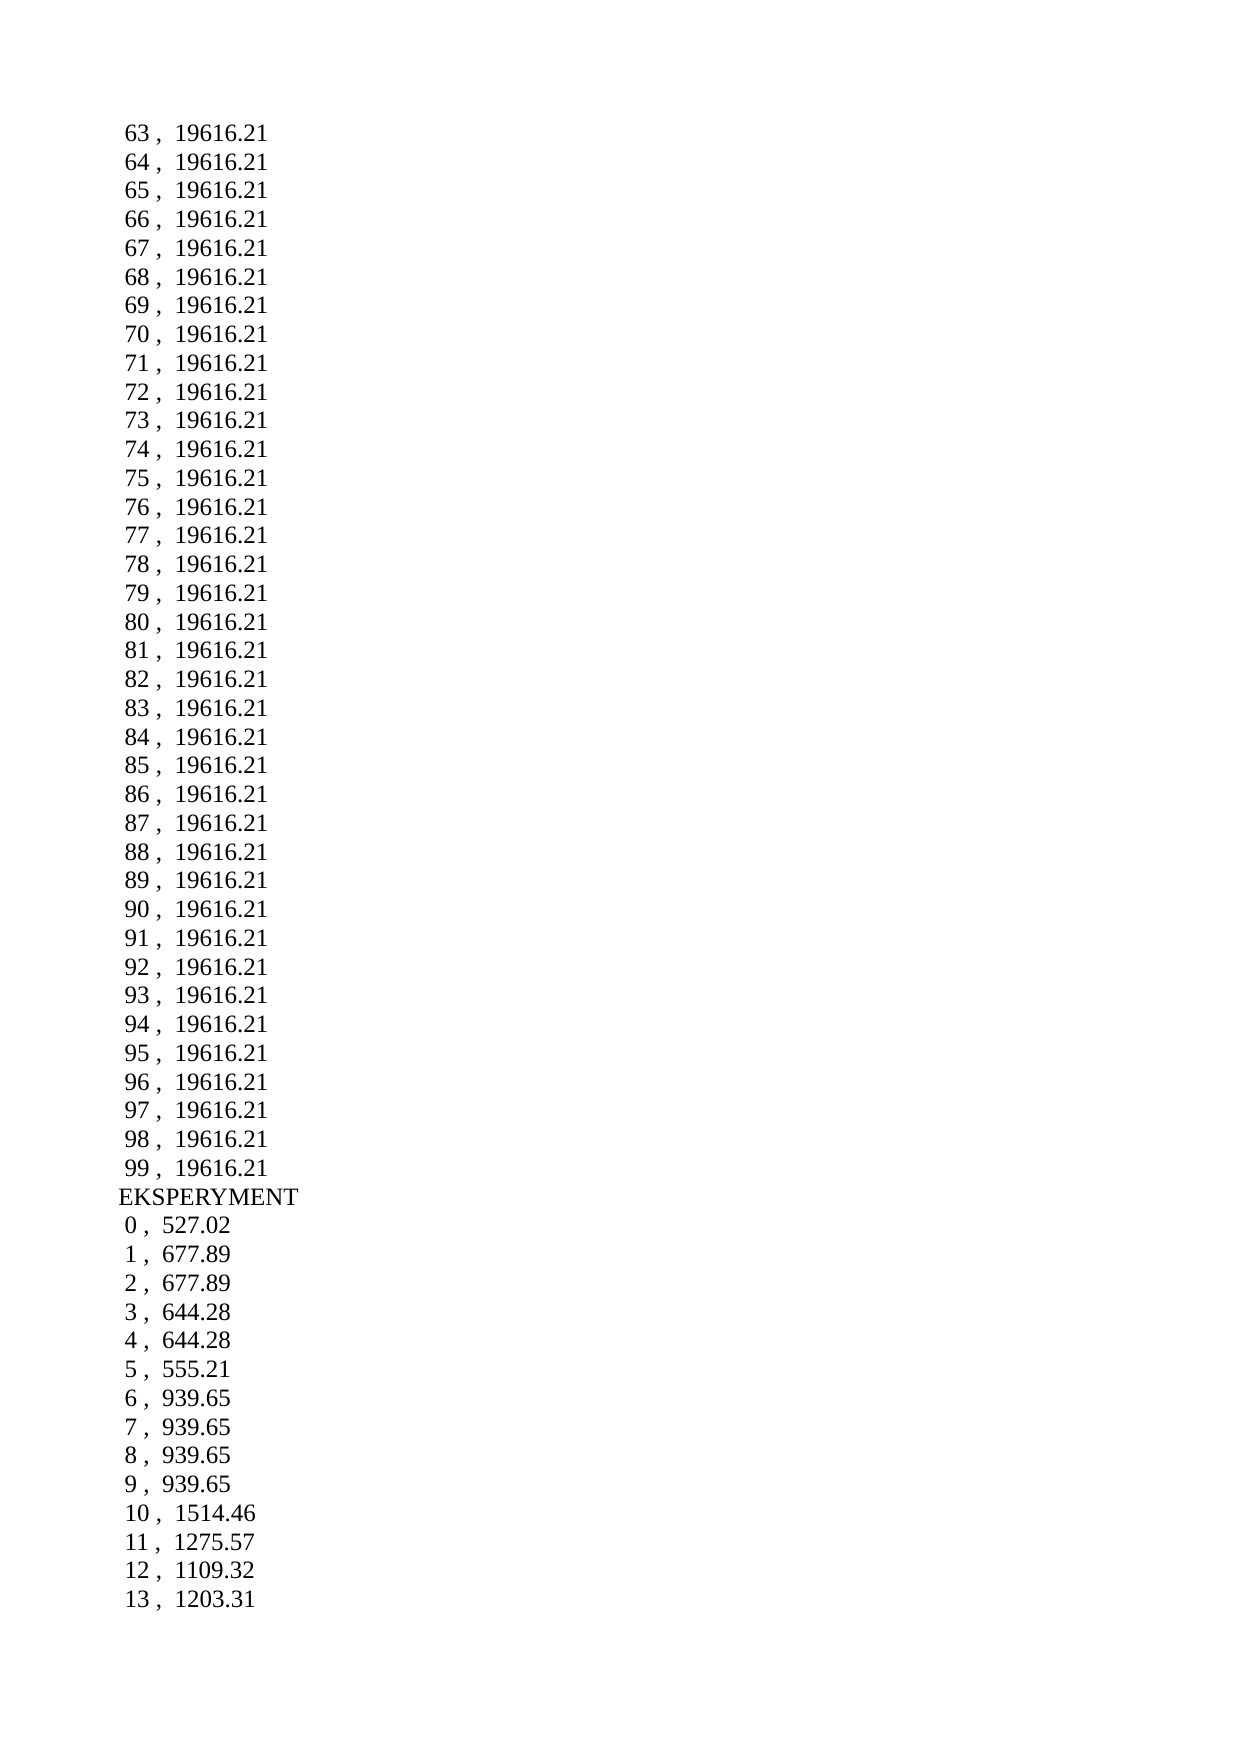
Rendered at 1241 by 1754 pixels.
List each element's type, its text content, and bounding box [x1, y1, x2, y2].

text 74 , 19616.21 [118, 434, 1122, 463]
text 2 , 677.89 [118, 1268, 1122, 1297]
text 7 , 939.65 [118, 1412, 1122, 1441]
text 66 , 19616.21 [118, 204, 1122, 233]
text 79 , 19616.21 [118, 578, 1122, 607]
text 84 , 19616.21 [118, 722, 1122, 751]
text 11 , 1275.57 [118, 1527, 1122, 1556]
text 93 , 19616.21 [118, 981, 1122, 1009]
text 65 , 19616.21 [118, 176, 1122, 204]
text 97 , 19616.21 [118, 1096, 1122, 1124]
text 5 , 555.21 [118, 1354, 1122, 1383]
text 92 , 19616.21 [118, 952, 1122, 981]
text 63 , 19616.21 [118, 118, 1122, 147]
text 88 , 19616.21 [118, 837, 1122, 866]
text 75 , 19616.21 [118, 463, 1122, 492]
text 3 , 644.28 [118, 1297, 1122, 1326]
text 13 , 1203.31 [118, 1584, 1122, 1613]
text 6 , 939.65 [118, 1383, 1122, 1412]
text 76 , 19616.21 [118, 492, 1122, 521]
text 67 , 19616.21 [118, 233, 1122, 262]
text 73 , 19616.21 [118, 406, 1122, 434]
text 94 , 19616.21 [118, 1009, 1122, 1038]
text 96 , 19616.21 [118, 1067, 1122, 1096]
text 87 , 19616.21 [118, 808, 1122, 837]
text 91 , 19616.21 [118, 923, 1122, 952]
text 81 , 19616.21 [118, 636, 1122, 664]
text 90 , 19616.21 [118, 894, 1122, 923]
text 99 , 19616.21 [118, 1153, 1122, 1182]
text 71 , 19616.21 [118, 348, 1122, 377]
text 80 , 19616.21 [118, 607, 1122, 636]
text 72 , 19616.21 [118, 377, 1122, 406]
text 10 , 1514.46 [118, 1498, 1122, 1527]
text 64 , 19616.21 [118, 147, 1122, 176]
text 8 , 939.65 [118, 1441, 1122, 1469]
text 85 , 19616.21 [118, 751, 1122, 779]
text 69 , 19616.21 [118, 291, 1122, 319]
text 95 , 19616.21 [118, 1038, 1122, 1067]
text 1 , 677.89 [118, 1239, 1122, 1268]
text 82 , 19616.21 [118, 664, 1122, 693]
text 70 , 19616.21 [118, 319, 1122, 348]
text EKSPERYMENT [118, 1182, 1122, 1211]
text 89 , 19616.21 [118, 866, 1122, 894]
text 9 , 939.65 [118, 1469, 1122, 1498]
text 4 , 644.28 [118, 1326, 1122, 1354]
text 12 , 1109.32 [118, 1556, 1122, 1584]
text 86 , 19616.21 [118, 779, 1122, 808]
text 77 , 19616.21 [118, 521, 1122, 549]
text 83 , 19616.21 [118, 693, 1122, 722]
text 68 , 19616.21 [118, 262, 1122, 291]
text 78 , 19616.21 [118, 549, 1122, 578]
text 0 , 527.02 [118, 1211, 1122, 1239]
text 98 , 19616.21 [118, 1124, 1122, 1153]
